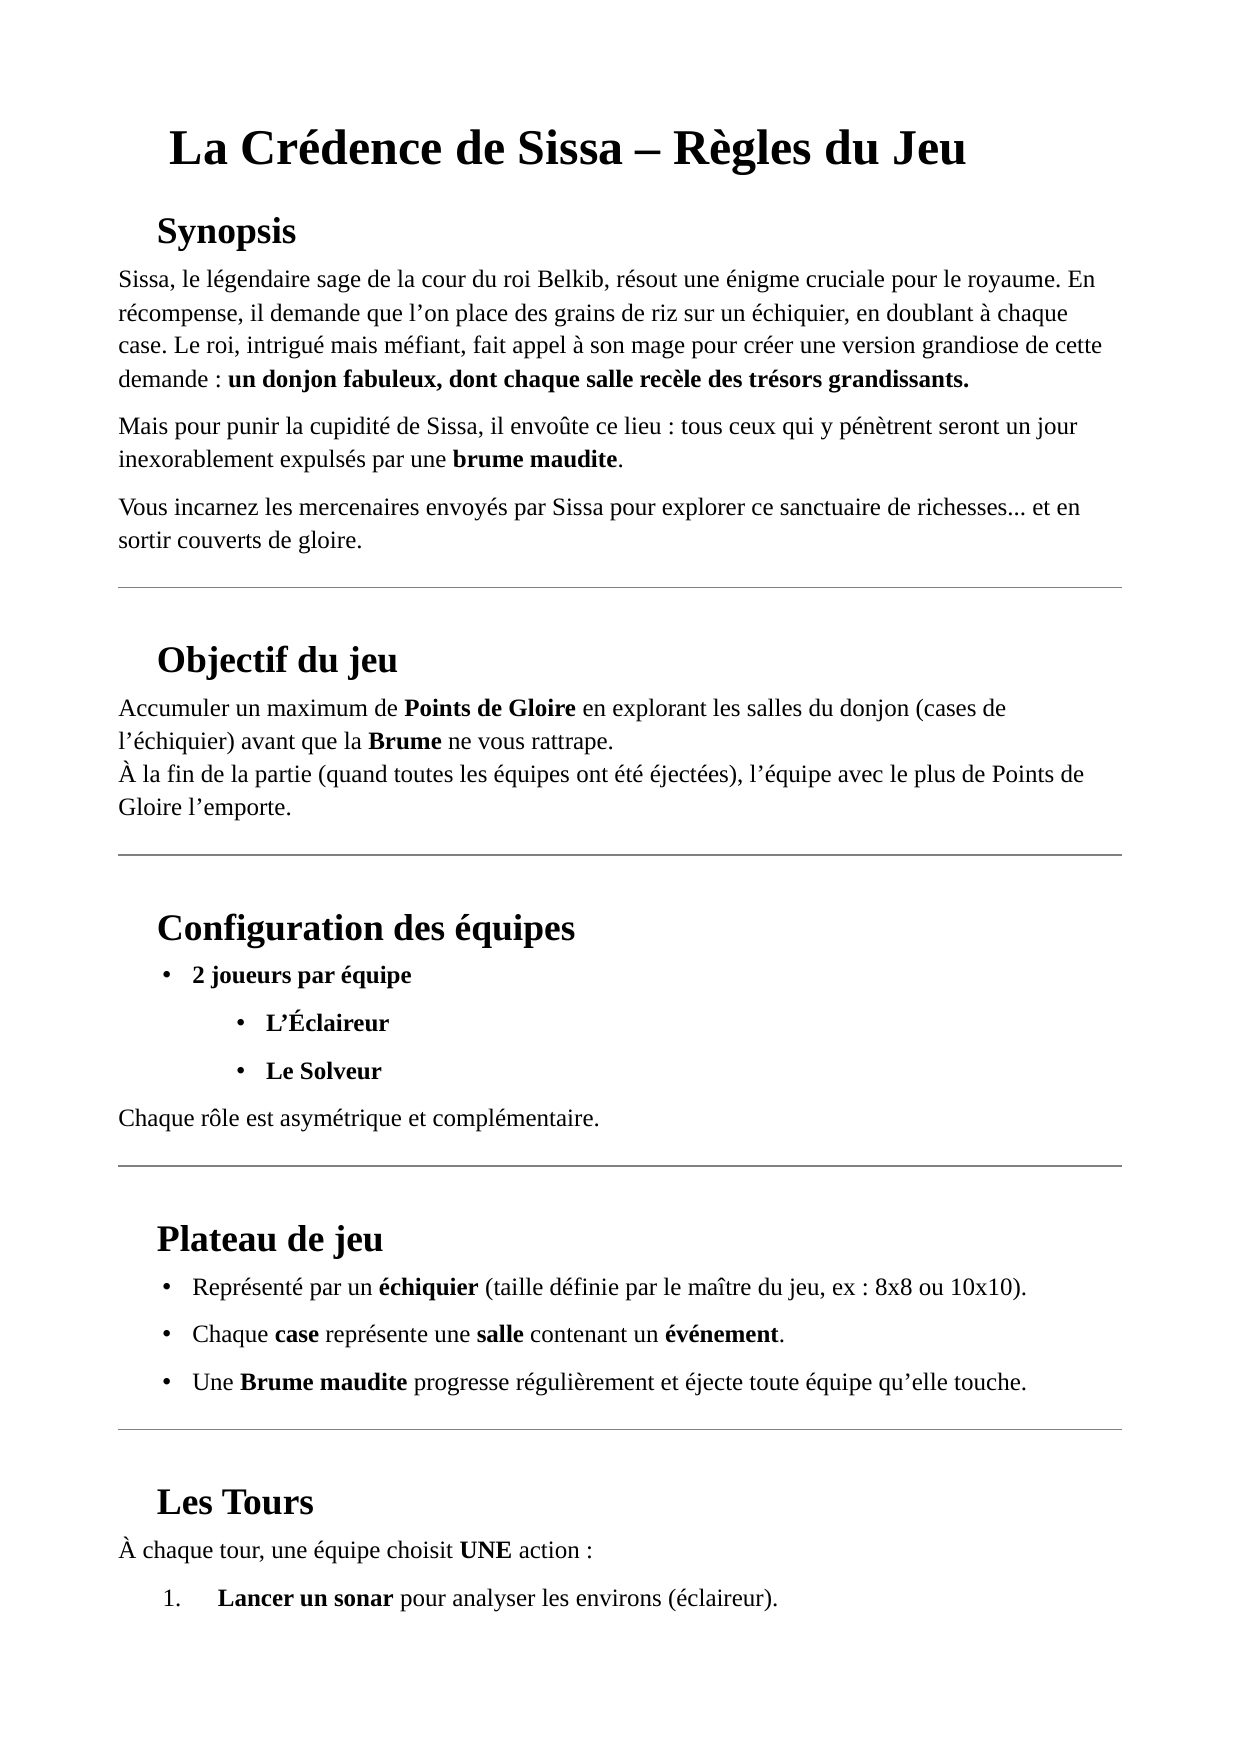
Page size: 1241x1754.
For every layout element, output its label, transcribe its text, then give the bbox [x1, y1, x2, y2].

text Chaque rôle est asymétrique et complémentaire. [118, 1103, 1122, 1132]
list L’Éclaireur 🔎 [236, 1008, 1122, 1037]
text Sissa, le légendaire sage de la cour du roi Belkib, résout une énigme cruciale pour le royaume. En récompense, il demande que l’on place des grains de riz sur un échiquier, en doublant à chaque case. Le roi, intrigué mais méfiant, fait appel à son mage pour créer une version grandiose de cette demande : un donjon fabuleux, dont chaque salle recèle des trésors grandissants. [118, 264, 1122, 392]
list 2 joueurs par équipe [162, 961, 1122, 989]
subtitle 🎯 Objectif du jeu [118, 638, 1122, 681]
text Vous incarnez les mercenaires envoyés par Sissa pour explorer ce sanctuaire de richesses... et en sortir couverts de gloire. [118, 492, 1122, 554]
list 🔦 Lancer un sonar pour analyser les environs (éclaireur). [162, 1583, 1122, 1612]
text Mais pour punir la cupidité de Sissa, il envoûte ce lieu : tous ceux qui y pénètrent seront un jour inexorablement expulsés par une brume maudite. [118, 411, 1122, 473]
subtitle 👥 Configuration des équipes [118, 905, 1122, 948]
list Une Brume maudite progresse régulièrement et éjecte toute équipe qu’elle touche. [162, 1367, 1122, 1396]
subtitle 🧠 Synopsis [118, 209, 1122, 252]
text À chaque tour, une équipe choisit UNE action : [118, 1535, 1122, 1564]
text Accumuler un maximum de Points de Gloire en explorant les salles du donjon (cases de l’échiquier) avant que la Brume ne vous rattrape. À la fin de la partie (quand toutes les équipes ont été éjectées), l’équipe avec le plus de Points de Gloire l’emporte. [118, 693, 1122, 821]
list Représenté par un échiquier (taille définie par le maître du jeu, ex : 8x8 ou 10x10). [162, 1272, 1122, 1301]
subtitle 📜 La Crédence de Sissa – Règles du Jeu [118, 118, 1122, 176]
list Le Solveur 🧠 [236, 1056, 1122, 1084]
subtitle 🧭 Les Tours [118, 1480, 1122, 1523]
subtitle 📍 Plateau de jeu [118, 1216, 1122, 1259]
list Chaque case représente une salle contenant un événement. [162, 1319, 1122, 1348]
